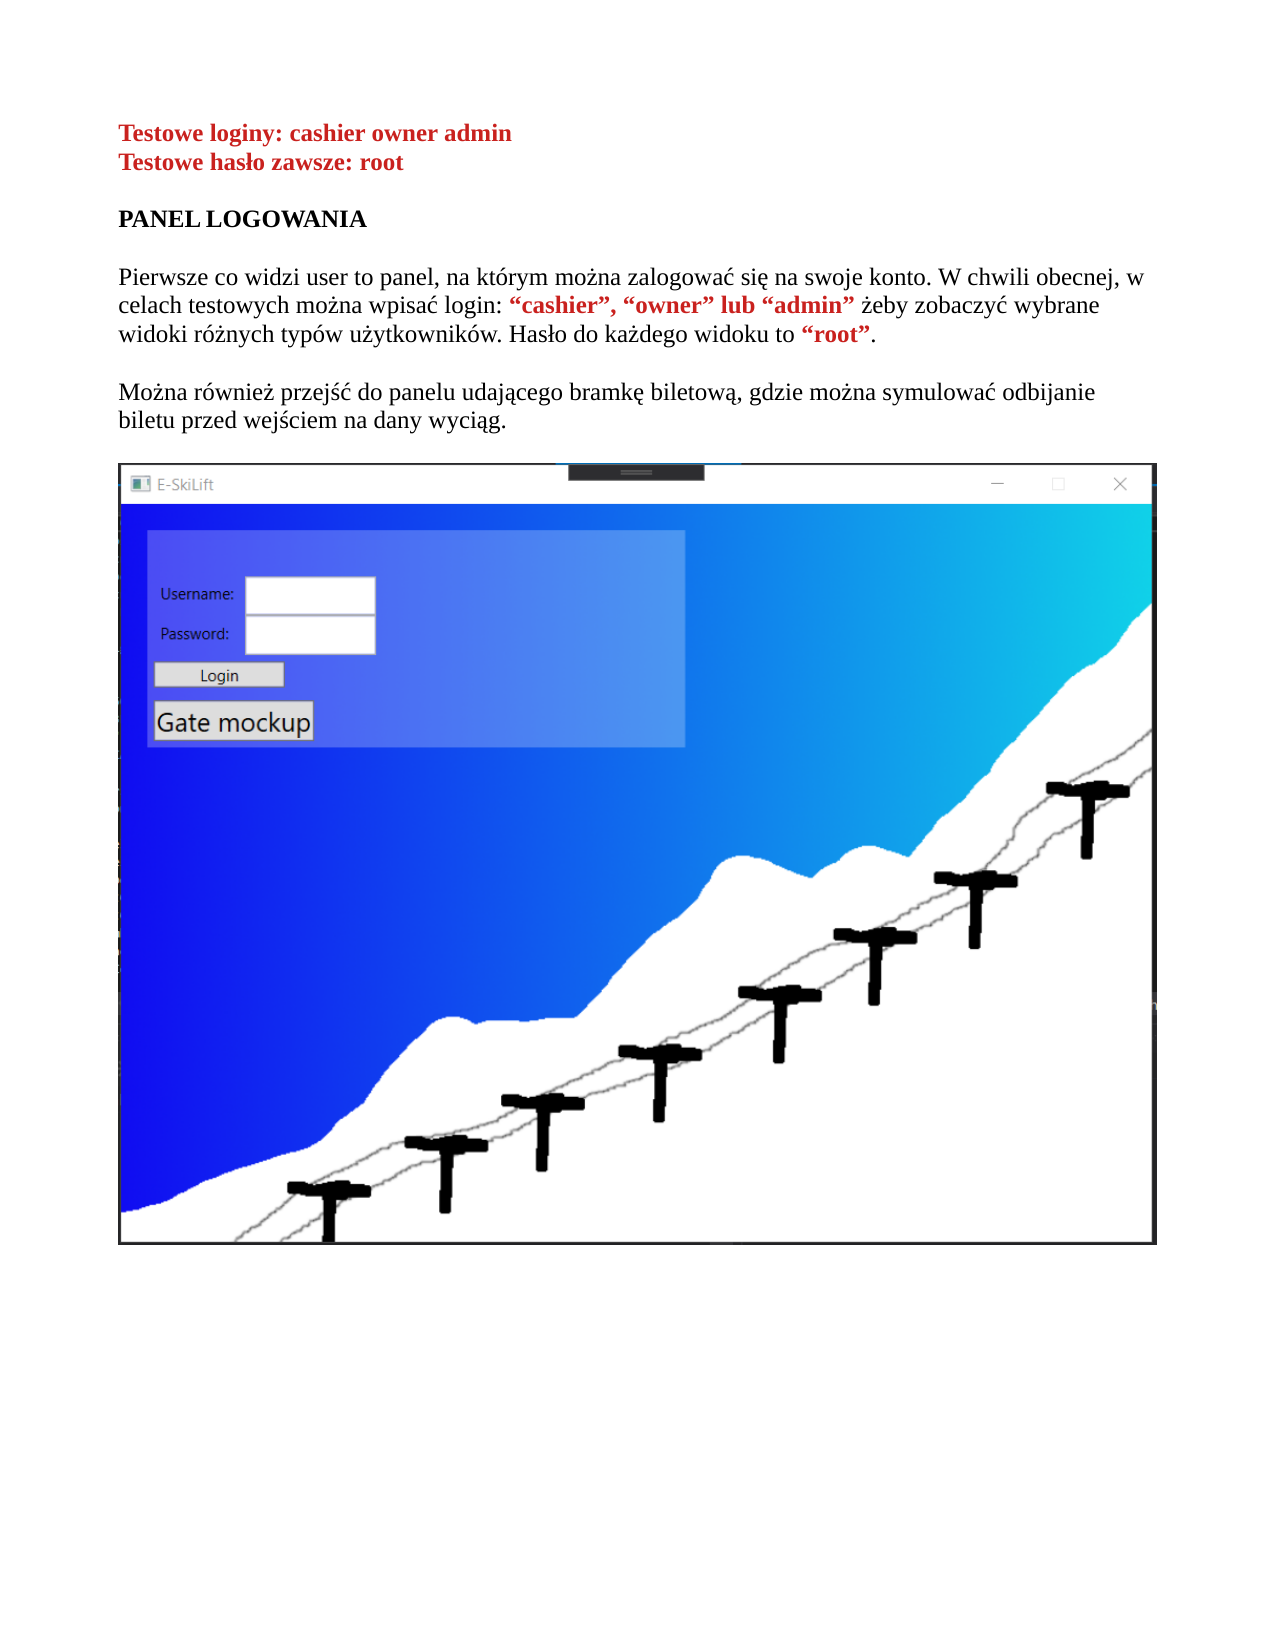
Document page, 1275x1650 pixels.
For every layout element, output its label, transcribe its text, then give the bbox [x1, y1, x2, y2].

text PANEL LOGOWANIA [118, 204, 1157, 233]
text Pierwsze co widzi user to panel, na którym można zalogować się na swoje konto. W chwili obecnej, w celach testowych można wpisać login: “cashier”, “owner” lub “admin” żeby zobaczyć wybrane widoki różnych typów użytkowników. Hasło do każdego widoku to “root”. [118, 262, 1157, 348]
text Testowe hasło zawsze: root [118, 147, 1157, 176]
text Testowe loginy: cashier owner admin [118, 118, 1157, 147]
picture [118, 463, 1157, 1245]
text Można również przejść do panelu udającego bramkę biletową, gdzie można symulować odbijanie biletu przed wejściem na dany wyciąg. [118, 377, 1157, 434]
